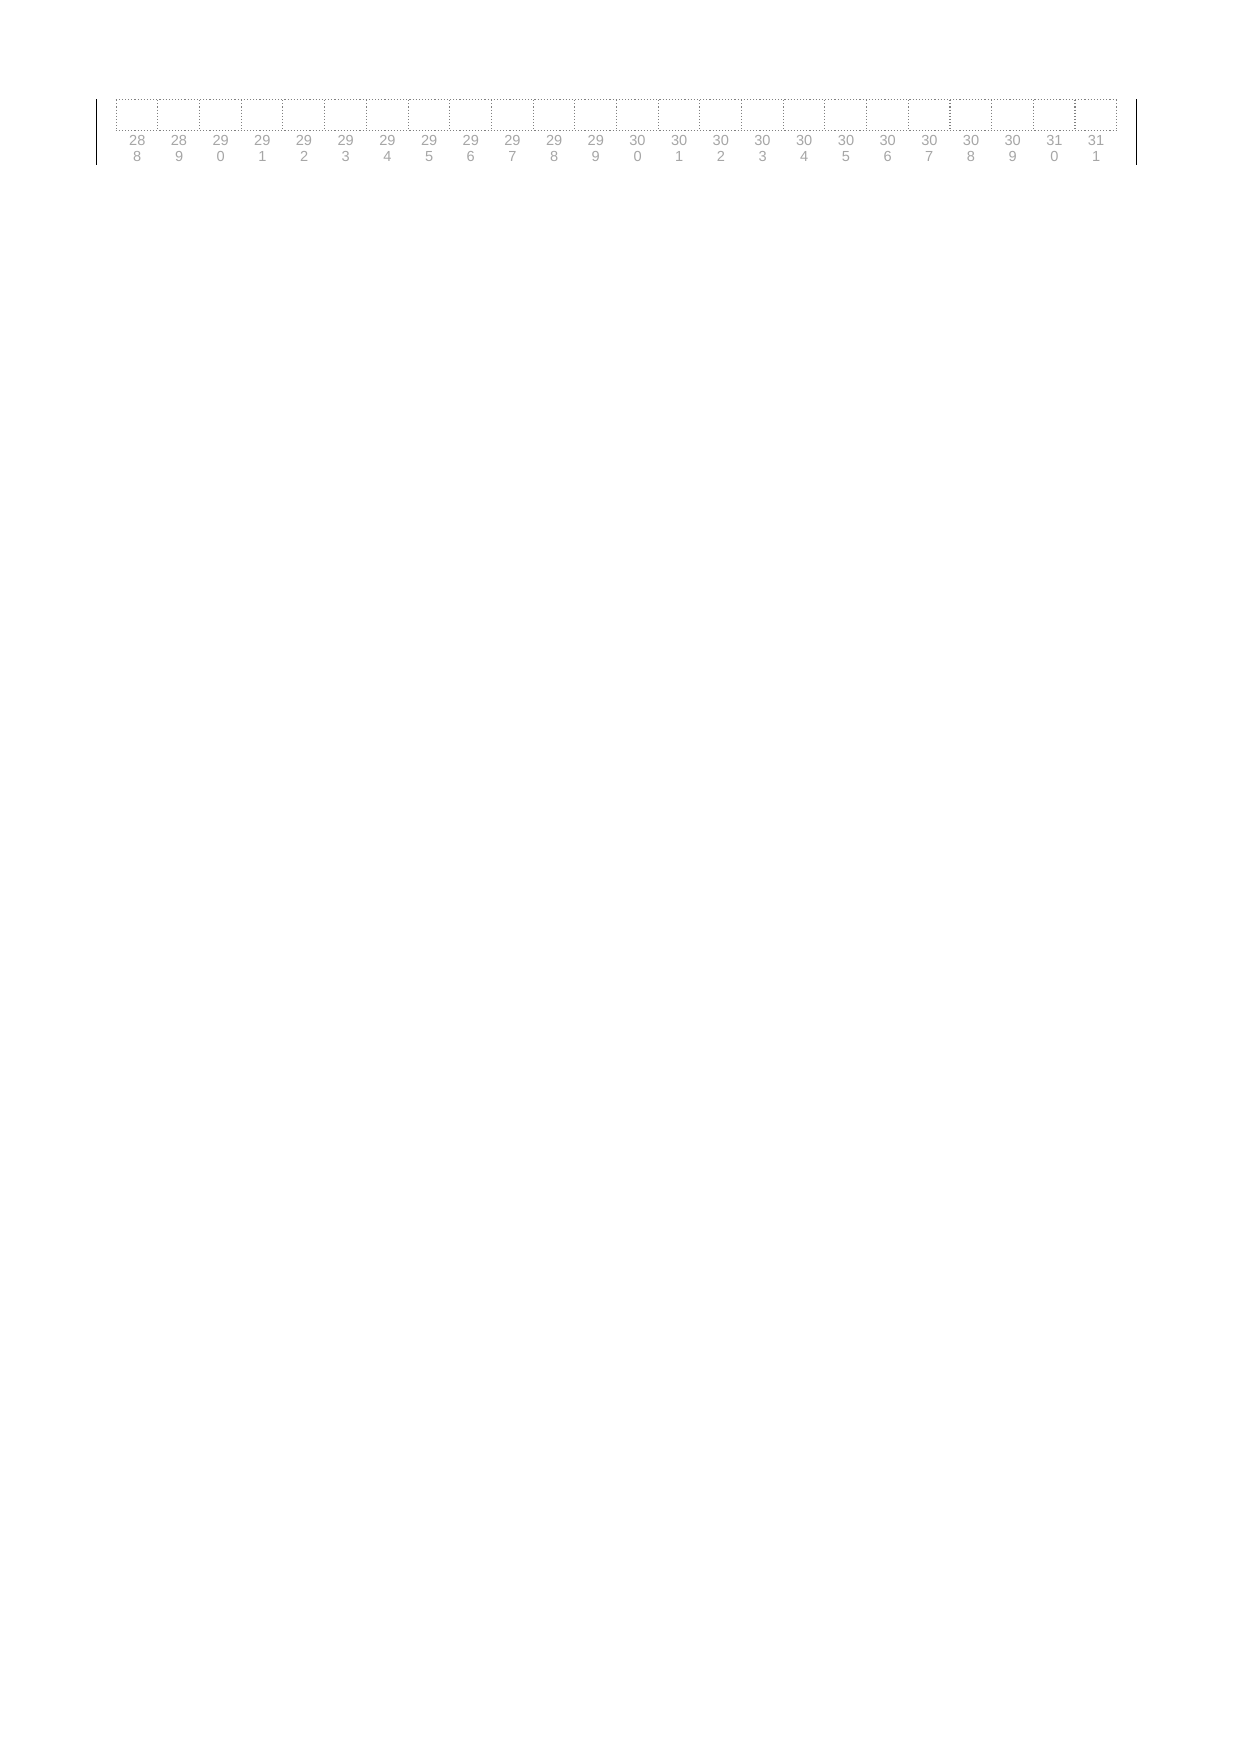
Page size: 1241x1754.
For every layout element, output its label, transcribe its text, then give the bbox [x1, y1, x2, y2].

table_cell 302 [700, 130, 741, 165]
table_cell [158, 99, 199, 130]
table_cell 310 [1033, 130, 1075, 165]
table_cell 299 [575, 130, 616, 165]
table_cell 293 [325, 130, 366, 165]
table_cell [97, 130, 116, 165]
table_cell [950, 99, 992, 130]
table_cell 294 [366, 130, 408, 165]
table_cell 303 [741, 130, 783, 165]
table_cell [825, 99, 867, 130]
table_cell 307 [908, 130, 950, 165]
table_cell [1033, 99, 1075, 130]
table_cell [283, 99, 324, 130]
table_cell [658, 99, 700, 130]
table_cell [241, 99, 283, 130]
table_cell [783, 99, 825, 130]
table_cell [491, 99, 533, 130]
table_cell [116, 99, 158, 130]
table_cell [325, 99, 366, 130]
table_cell 297 [491, 130, 533, 165]
table_cell 290 [200, 130, 241, 165]
table_cell [366, 99, 408, 130]
table_cell [200, 99, 241, 130]
table_cell 292 [283, 130, 324, 165]
table_cell 300 [616, 130, 658, 165]
table_cell [1117, 130, 1136, 165]
table_cell [700, 99, 741, 130]
table_cell [992, 99, 1033, 130]
table_cell [533, 99, 575, 130]
table_cell 305 [825, 130, 867, 165]
table_cell 306 [867, 130, 908, 165]
table_cell 304 [783, 130, 825, 165]
table_cell [408, 99, 450, 130]
table_cell 295 [408, 130, 450, 165]
table_cell [1075, 99, 1117, 130]
table_cell [97, 99, 116, 130]
table_cell 309 [992, 130, 1033, 165]
table_cell [1117, 99, 1136, 130]
table_cell [450, 99, 491, 130]
table_cell [616, 99, 658, 130]
table_cell [575, 99, 616, 130]
table_cell 289 [158, 130, 199, 165]
table_cell 311 [1075, 130, 1117, 165]
table_cell 296 [450, 130, 491, 165]
table_cell 298 [533, 130, 575, 165]
table_cell [867, 99, 908, 130]
table_cell 291 [241, 130, 283, 165]
table_cell 308 [950, 130, 992, 165]
table_cell [908, 99, 950, 130]
table_cell 288 [116, 130, 158, 165]
table_cell [741, 99, 783, 130]
table_cell 301 [658, 130, 700, 165]
